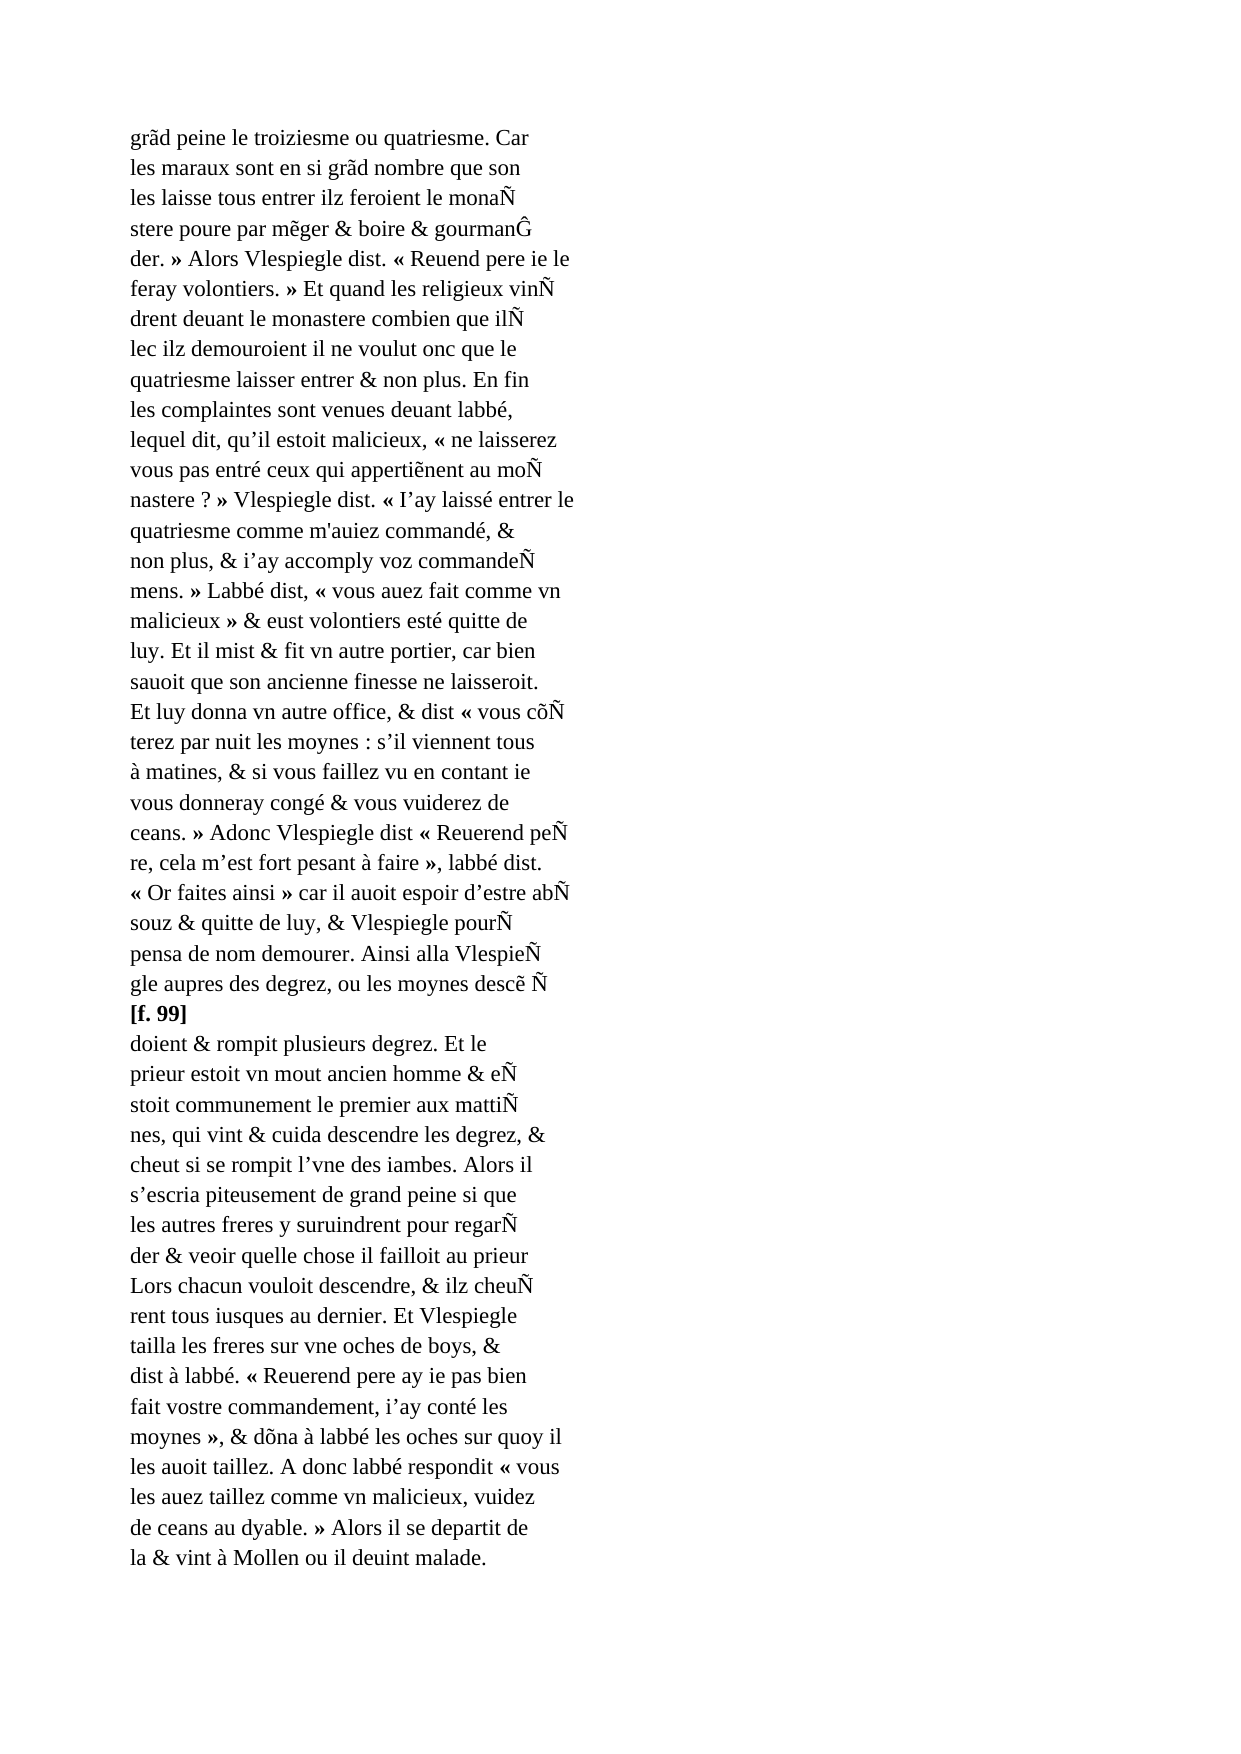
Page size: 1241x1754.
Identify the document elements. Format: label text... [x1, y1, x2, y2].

text grãd peine le troiziesme ou quatriesme. Car les maraux sont en si grãd nombre que son les laisse tous entrer ilz feroient le monaÑ stere poure par mẽger & boire & gourmanĜ der. » Alors Vlespiegle dist. « Reuend pere ie le feray volontiers. » Et quand les religieux vinÑ drent deuant le monastere combien que ilÑ lec ilz demouroient il ne voulut onc que le quatriesme laisser entrer & non plus. En fin les complaintes sont venues deuant labbé, lequel dit, qu’il estoit malicieux, « ne laisserez vous pas entré ceux qui appertiẽnent au moÑ nastere ? » Vlespiegle dist. « I’ay laissé entrer le quatriesme comme m'auiez commandé, & non plus, & i’ay accomply voz commandeÑ mens. » Labbé dist, « vous auez fait comme vn malicieux » & eust volontiers esté quitte de luy. Et il mist & fit vn autre portier, car bien sauoit que son ancienne finesse ne laisseroit. Et luy donna vn autre office, & dist « vous cõÑ terez par nuit les moynes : s’il viennent tous à matines, & si vous faillez vu en contant ie vous donneray congé & vous vuiderez de ceans. » Adonc Vlespiegle dist « Reuerend peÑ re, cela m’est fort pesant à faire », labbé dist. « Or faites ainsi » car il auoit espoir d’estre abÑ souz & quitte de luy, & Vlespiegle pourÑ pensa de nom demourer. Ainsi alla VlespieÑ gle aupres des degrez, ou les moynes descẽ Ñ [f. 99] doient & rompit plusieurs degrez. Et le prieur estoit vn mout ancien homme & eÑ stoit communement le premier aux mattiÑ nes, qui vint & cuida descendre les degrez, & cheut si se rompit l’vne des iambes. Alors il s’escria piteusement de grand peine si que les autres freres y suruindrent pour regarÑ der & veoir quelle chose il failloit au prieur Lors chacun vouloit descendre, & ilz cheuÑ rent tous iusques au dernier. Et Vlespiegle tailla les freres sur vne oches de boys, & dist à labbé. « Reuerend pere ay ie pas bien fait vostre commandement, i’ay conté les moynes », & dõna à labbé les oches sur quoy il les auoit taillez. A donc labbé respondit « vous les auez taillez comme vn malicieux, vuidez de ceans au dyable. » Alors il se departit de la & vint à Mollen ou il deuint malade. [118, 118, 1122, 1576]
